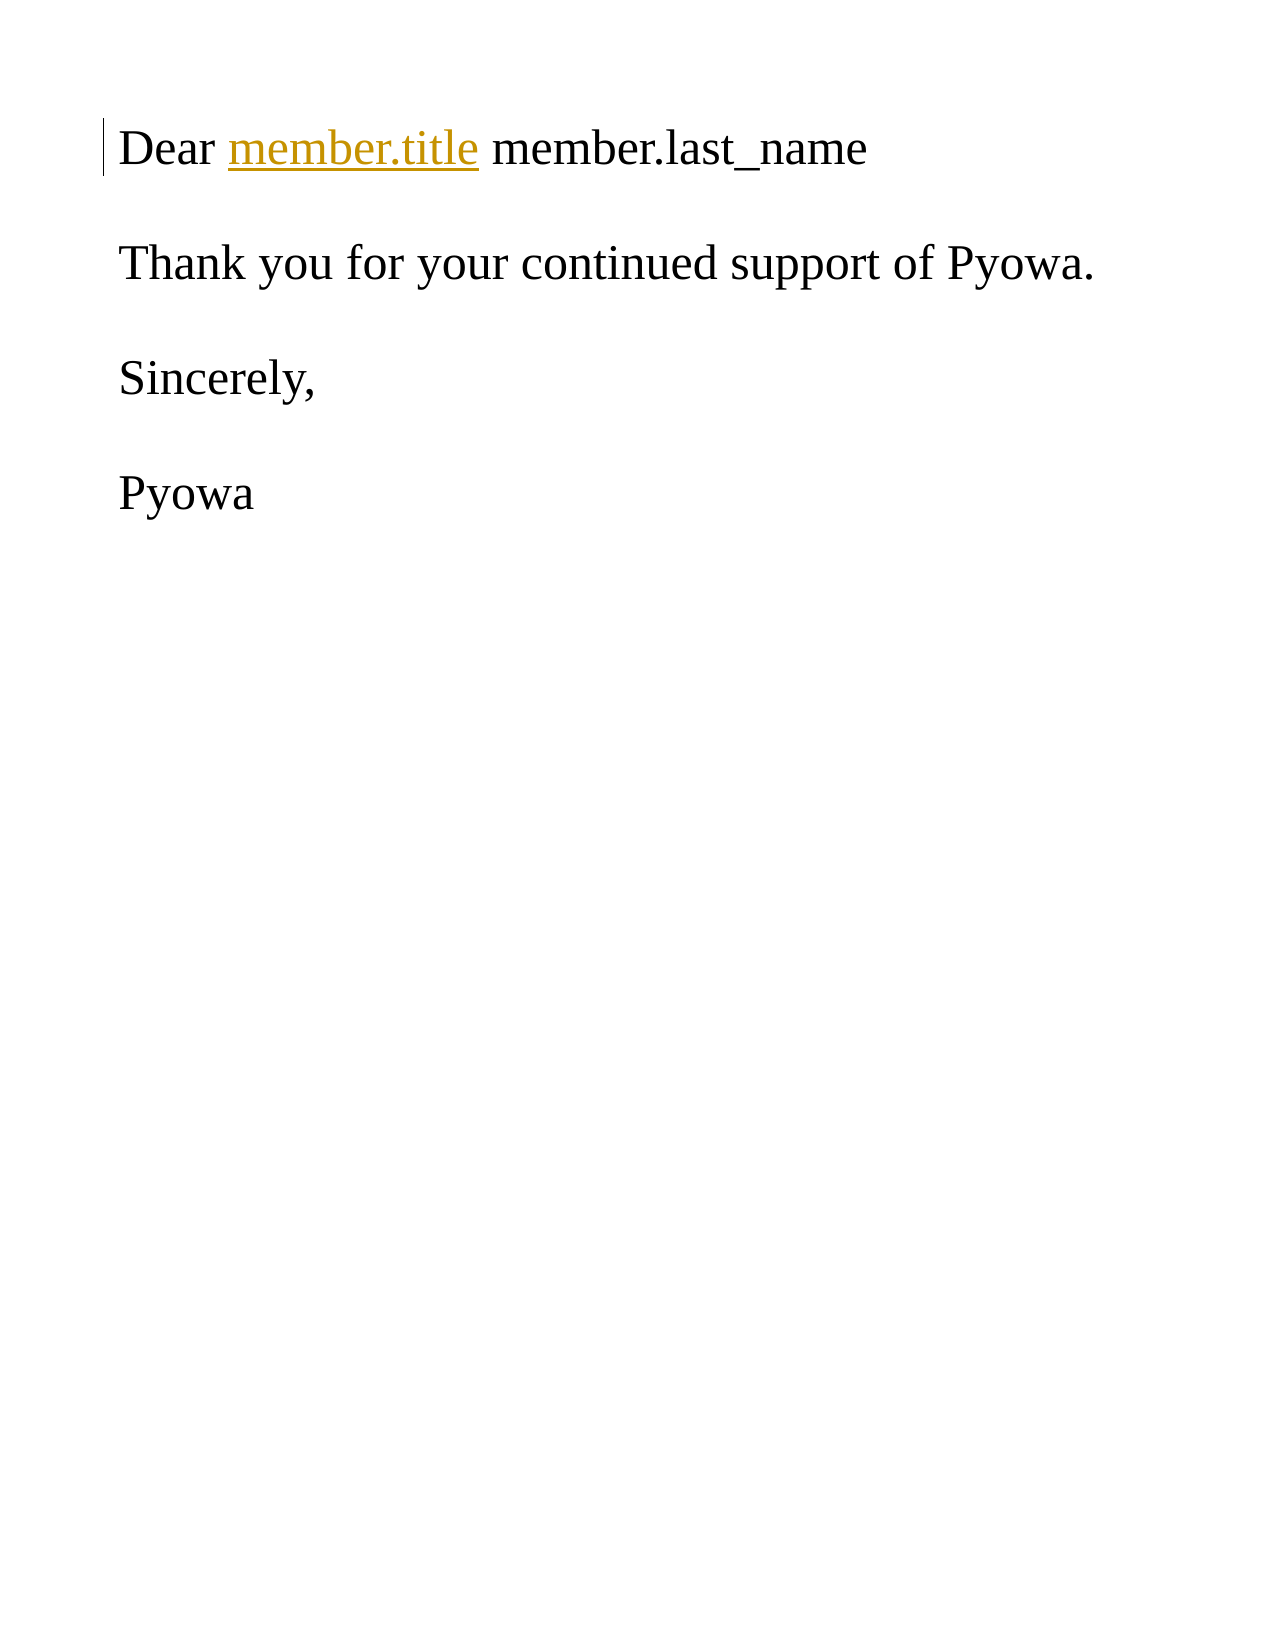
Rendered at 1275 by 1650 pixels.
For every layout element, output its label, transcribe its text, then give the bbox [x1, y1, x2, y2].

text Thank you for your continued support of Pyowa. [118, 233, 1157, 291]
text Sincerely, [118, 348, 1157, 406]
text Pyowa [118, 463, 1157, 521]
text Dear member.title member.last_name [118, 118, 1157, 176]
